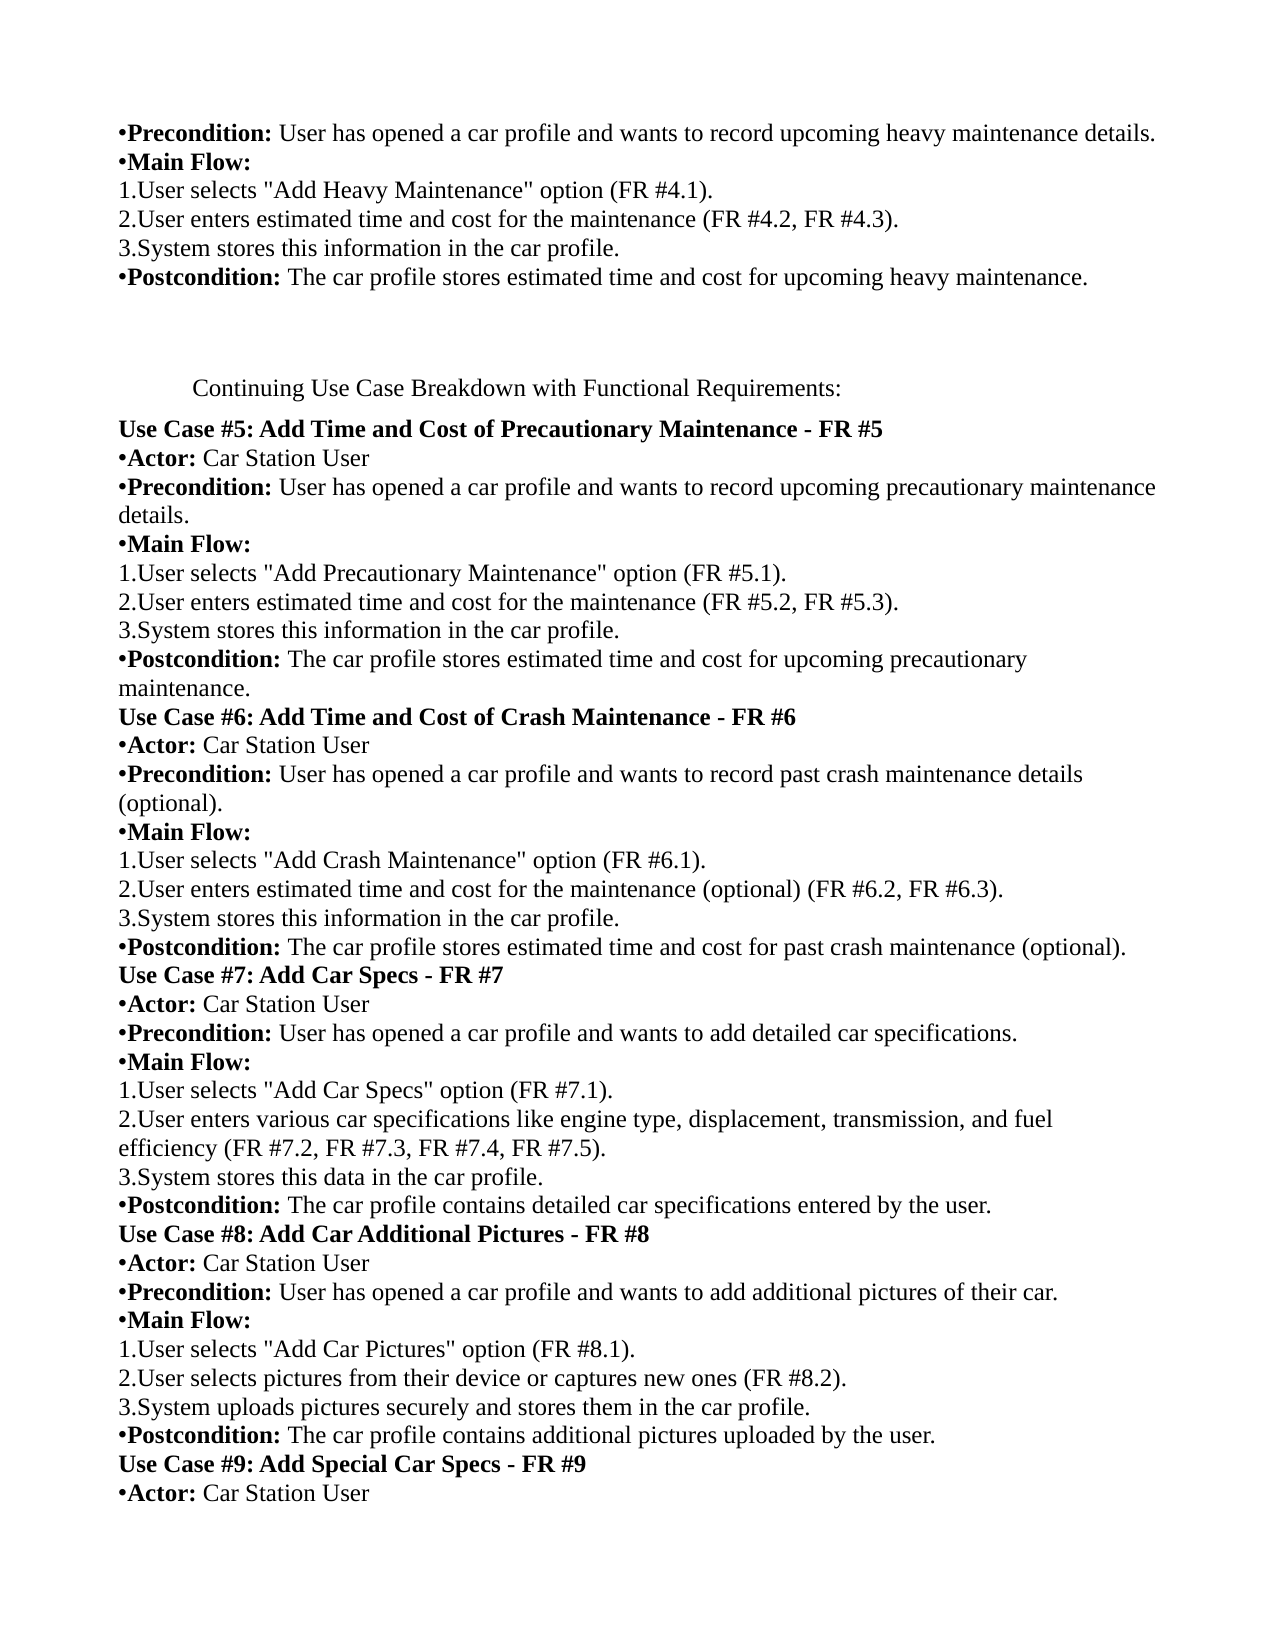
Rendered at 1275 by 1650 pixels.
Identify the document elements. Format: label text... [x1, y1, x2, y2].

list Postcondition: The car profile stores estimated time and cost for past crash maintenance (optional). [118, 932, 1157, 961]
list Precondition: User has opened a car profile and wants to record past crash maintenance details (optional). [118, 759, 1157, 817]
list Actor: Car Station User [118, 443, 1157, 472]
list Postcondition: The car profile contains additional pictures uploaded by the user. [118, 1421, 1157, 1449]
list User selects "Add Precautionary Maintenance" option (FR #5.1). [118, 558, 1157, 587]
text Use Case #9: Add Special Car Specs - FR #9 [118, 1449, 1157, 1478]
list System stores this information in the car profile. [118, 903, 1157, 932]
list System stores this data in the car profile. [118, 1162, 1157, 1191]
list Precondition: User has opened a car profile and wants to record upcoming heavy maintenance details. [118, 118, 1157, 147]
list Actor: Car Station User [118, 989, 1157, 1018]
list User selects "Add Heavy Maintenance" option (FR #4.1). [118, 176, 1157, 204]
list User selects "Add Crash Maintenance" option (FR #6.1). [118, 846, 1157, 874]
list User enters estimated time and cost for the maintenance (optional) (FR #6.2, FR #6.3). [118, 874, 1157, 903]
list Postcondition: The car profile stores estimated time and cost for upcoming heavy maintenance. [118, 262, 1157, 291]
list User selects "Add Car Pictures" option (FR #8.1). [118, 1334, 1157, 1363]
list Precondition: User has opened a car profile and wants to add additional pictures of their car. [118, 1277, 1157, 1306]
list Main Flow: [118, 529, 1157, 558]
list Postcondition: The car profile stores estimated time and cost for upcoming precautionary maintenance. [118, 644, 1157, 702]
list Main Flow: [118, 817, 1157, 846]
list Main Flow: [118, 1306, 1157, 1334]
list Postcondition: The car profile contains detailed car specifications entered by the user. [118, 1191, 1157, 1219]
list User selects "Add Car Specs" option (FR #7.1). [118, 1076, 1157, 1104]
text Use Case #7: Add Car Specs - FR #7 [118, 961, 1157, 989]
list Precondition: User has opened a car profile and wants to record upcoming precautionary maintenance details. [118, 472, 1157, 529]
list User enters various car specifications like engine type, displacement, transmission, and fuel efficiency (FR #7.2, FR #7.3, FR #7.4, FR #7.5). [118, 1104, 1157, 1162]
list System stores this information in the car profile. [118, 233, 1157, 262]
list Main Flow: [118, 147, 1157, 176]
list System stores this information in the car profile. [118, 616, 1157, 644]
list System uploads pictures securely and stores them in the car profile. [118, 1392, 1157, 1421]
text Use Case #6: Add Time and Cost of Crash Maintenance - FR #6 [118, 702, 1157, 731]
list User enters estimated time and cost for the maintenance (FR #4.2, FR #4.3). [118, 204, 1157, 233]
list Main Flow: [118, 1047, 1157, 1076]
list Actor: Car Station User [118, 1478, 1157, 1507]
subtitle Continuing Use Case Breakdown with Functional Requirements: [192, 373, 1157, 402]
text Use Case #5: Add Time and Cost of Precautionary Maintenance - FR #5 [118, 414, 1157, 443]
list User selects pictures from their device or captures new ones (FR #8.2). [118, 1363, 1157, 1392]
list Actor: Car Station User [118, 731, 1157, 759]
list Precondition: User has opened a car profile and wants to add detailed car specifications. [118, 1018, 1157, 1047]
list User enters estimated time and cost for the maintenance (FR #5.2, FR #5.3). [118, 587, 1157, 616]
list Actor: Car Station User [118, 1248, 1157, 1277]
text Use Case #8: Add Car Additional Pictures - FR #8 [118, 1219, 1157, 1248]
